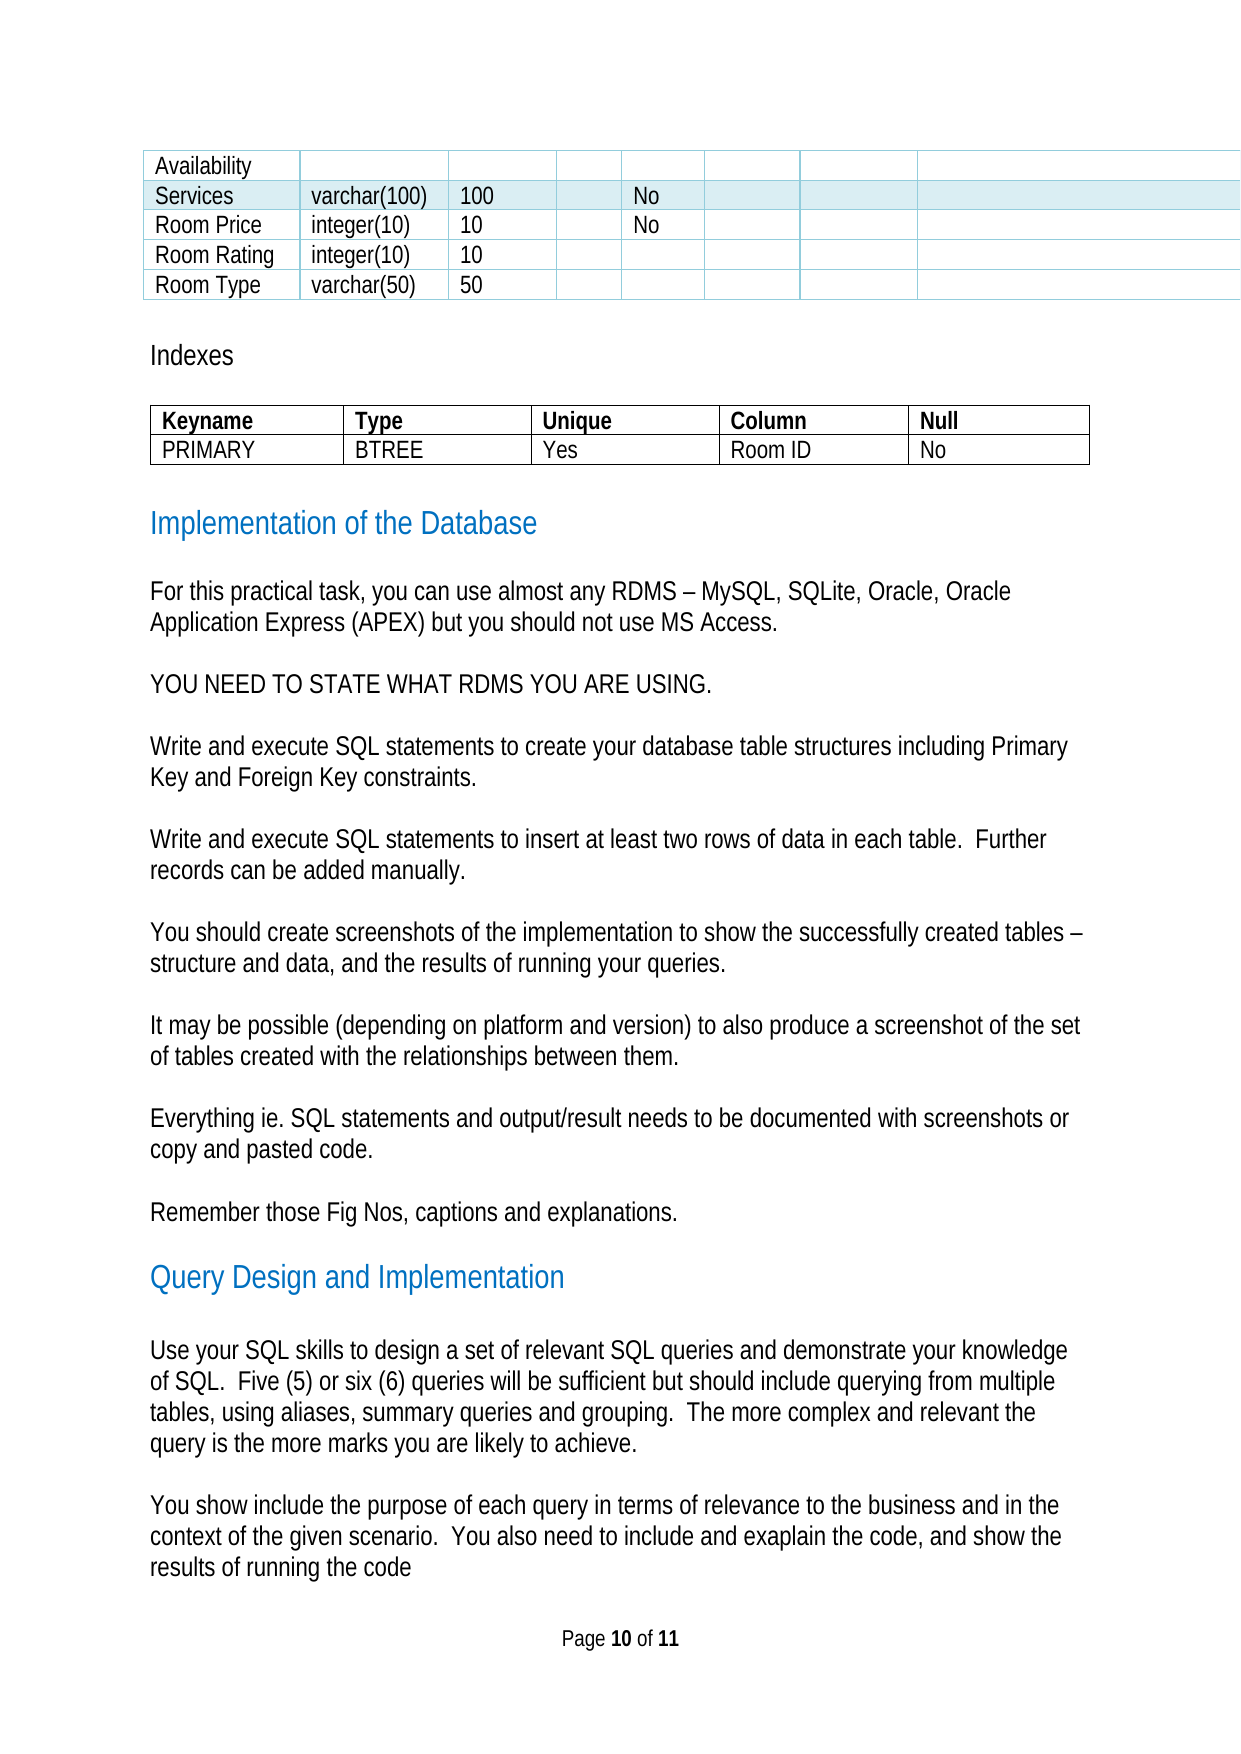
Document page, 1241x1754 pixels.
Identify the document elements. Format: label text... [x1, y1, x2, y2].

table_cell Room Rating [144, 240, 299, 269]
text Write and execute SQL statements to insert at least two rows of data in each table. Further records can be added manually. [150, 823, 1090, 885]
table_cell 10 [449, 210, 556, 239]
table_cell [705, 181, 799, 209]
text It may be possible (depending on platform and version) to also produce a screenshot of the set of tables created with the relationships between them. [150, 1009, 1090, 1072]
table_cell [622, 270, 704, 298]
text Write and execute SQL statements to create your database table structures including Primary Key and Foreign Key constraints. [150, 730, 1090, 792]
table_cell [918, 270, 1240, 298]
table_cell 10 [449, 240, 556, 269]
table_header Column [720, 406, 908, 434]
table_cell [557, 240, 621, 269]
table_cell BTREE [344, 435, 531, 464]
table_cell [801, 240, 917, 269]
table_cell [449, 151, 556, 180]
table_cell [801, 210, 917, 239]
text Remember those Fig Nos, captions and explanations. [150, 1196, 1090, 1227]
table_cell [918, 240, 1240, 269]
table_cell [801, 270, 917, 298]
table_cell No [909, 435, 1089, 464]
table_cell Availability [144, 151, 299, 180]
table_cell No [622, 210, 704, 239]
table_cell [801, 151, 917, 180]
table_cell Room ID [720, 435, 908, 464]
table_cell [705, 151, 799, 180]
text Everything ie. SQL statements and output/result needs to be documented with screenshots or copy and pasted code. [150, 1103, 1090, 1165]
table_cell Services [144, 181, 299, 209]
table_header Keyname [151, 406, 343, 434]
text Query Design and Implementation [150, 1258, 1090, 1296]
text Indexes [150, 338, 1090, 371]
table_cell [622, 240, 704, 269]
table_cell No [622, 181, 704, 209]
text You show include the purpose of each query in terms of relevance to the business and in the context of the given scenario. You also need to include and exaplain the code, and show the results of running the code [150, 1489, 1090, 1583]
table_cell [705, 210, 799, 239]
text For this practical task, you can use almost any RDMS – MySQL, SQLite, Oracle, Oracle Application Express (APEX) but you should not use MS Access. [150, 575, 1090, 637]
table_cell varchar(50) [301, 270, 448, 298]
text YOU NEED TO STATE WHAT RDMS YOU ARE USING. [150, 668, 1090, 699]
text You should create screenshots of the implementation to show the successfully created tables – structure and data, and the results of running your queries. [150, 916, 1090, 978]
table_cell 100 [449, 181, 556, 209]
table_cell Yes [532, 435, 719, 464]
table_cell integer(10) [301, 240, 448, 269]
table_cell Room Type [144, 270, 299, 298]
table_cell [918, 151, 1240, 180]
table_header Unique [532, 406, 719, 434]
text Use your SQL skills to design a set of relevant SQL queries and demonstrate your knowledge of SQL. Five (5) or six (6) queries will be sufficient but should include querying from multiple tables, using aliases, summary queries and grouping. The more complex and relevant the query is the more marks you are likely to achieve. [150, 1334, 1090, 1458]
table_cell [918, 181, 1240, 209]
table_cell [301, 151, 448, 180]
table_cell Room Price [144, 210, 299, 239]
table_cell 50 [449, 270, 556, 298]
table_cell [801, 181, 917, 209]
table_cell [557, 181, 621, 209]
table_cell integer(10) [301, 210, 448, 239]
table_header Type [344, 406, 531, 434]
table_cell [918, 210, 1240, 239]
table_header Null [909, 406, 1089, 434]
table_cell [557, 270, 621, 298]
table_cell [705, 240, 799, 269]
table_cell [705, 270, 799, 298]
table_cell [557, 210, 621, 239]
table_cell PRIMARY [151, 435, 343, 464]
table_cell [622, 151, 704, 180]
table_cell [557, 151, 621, 180]
table_cell varchar(100) [301, 181, 448, 209]
text Implementation of the Database [150, 503, 1090, 541]
